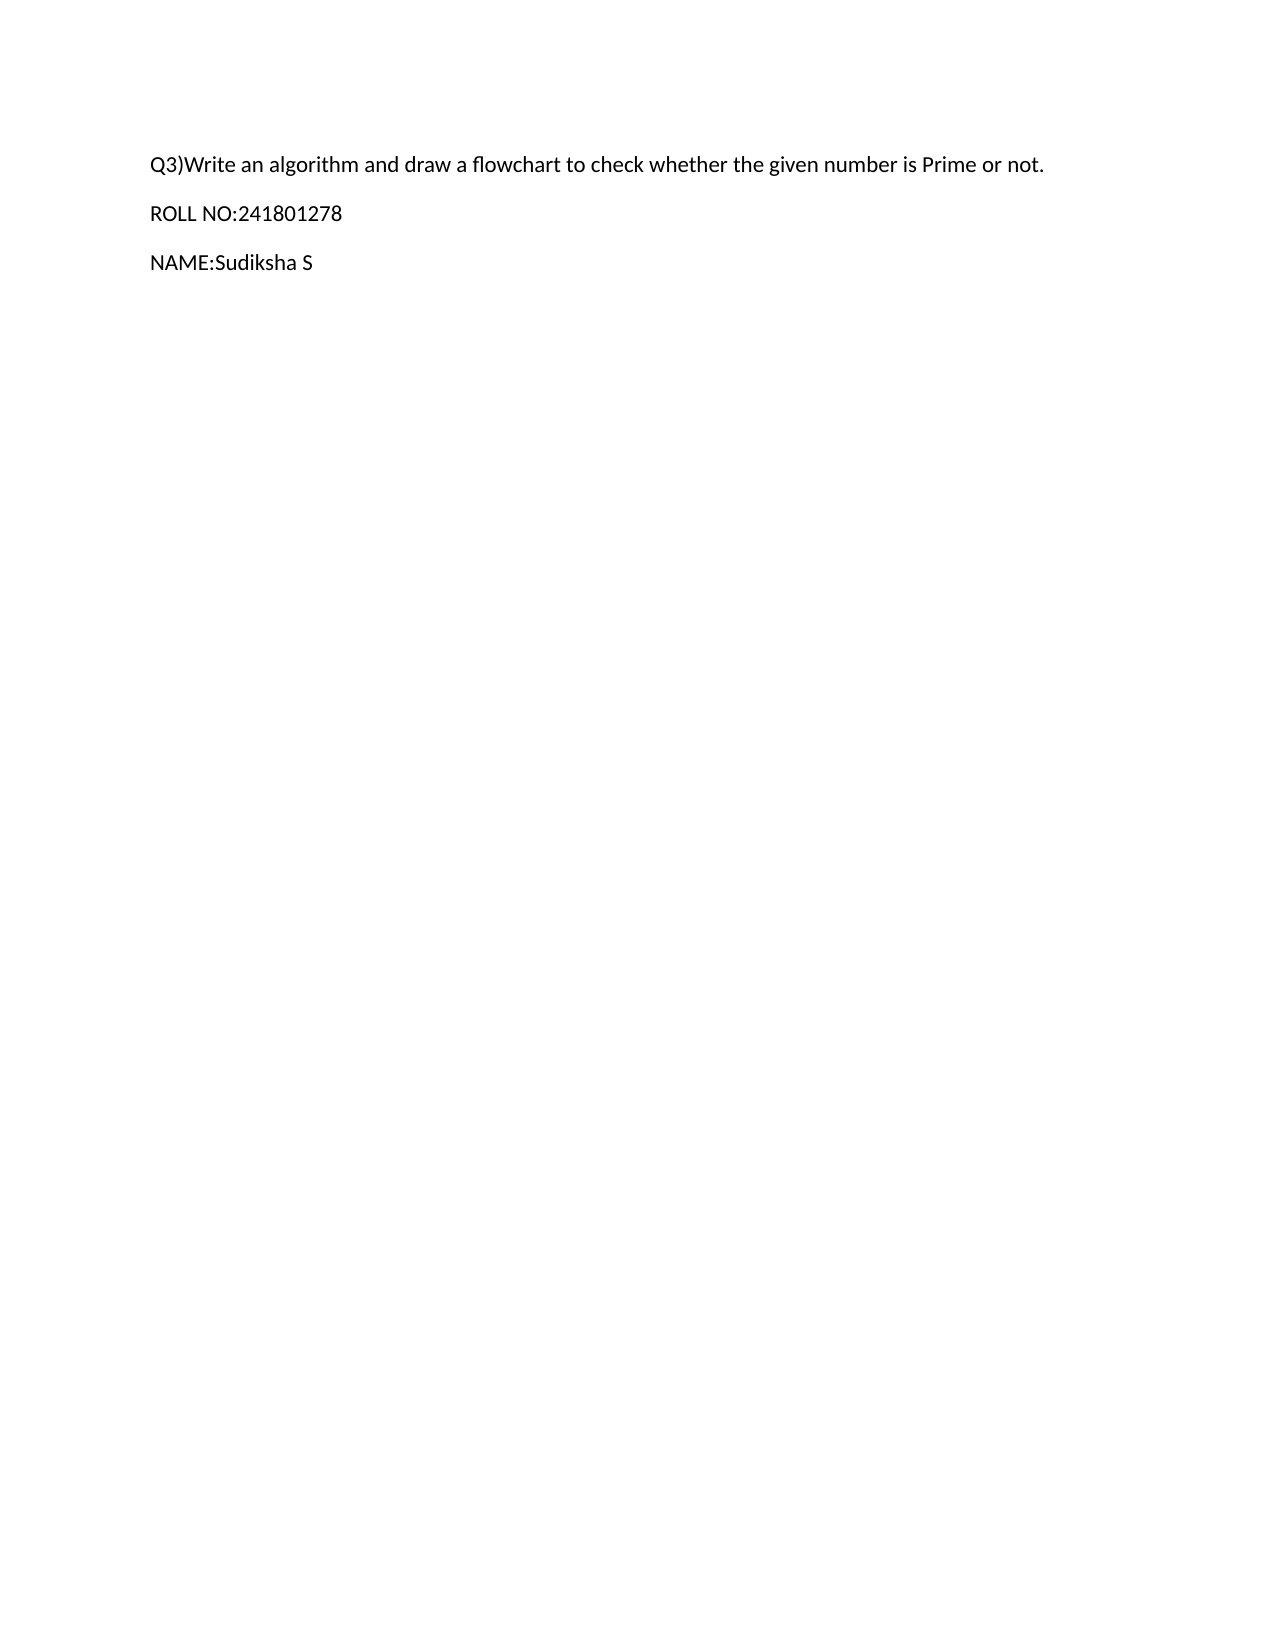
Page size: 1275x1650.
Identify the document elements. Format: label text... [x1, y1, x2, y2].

text Q3)Write an algorithm and draw a flowchart to check whether the given number is Prime or not. [150, 150, 1125, 178]
text NAME:Sudiksha S [150, 248, 1125, 276]
text ROLL NO:241801278 [150, 199, 1125, 227]
